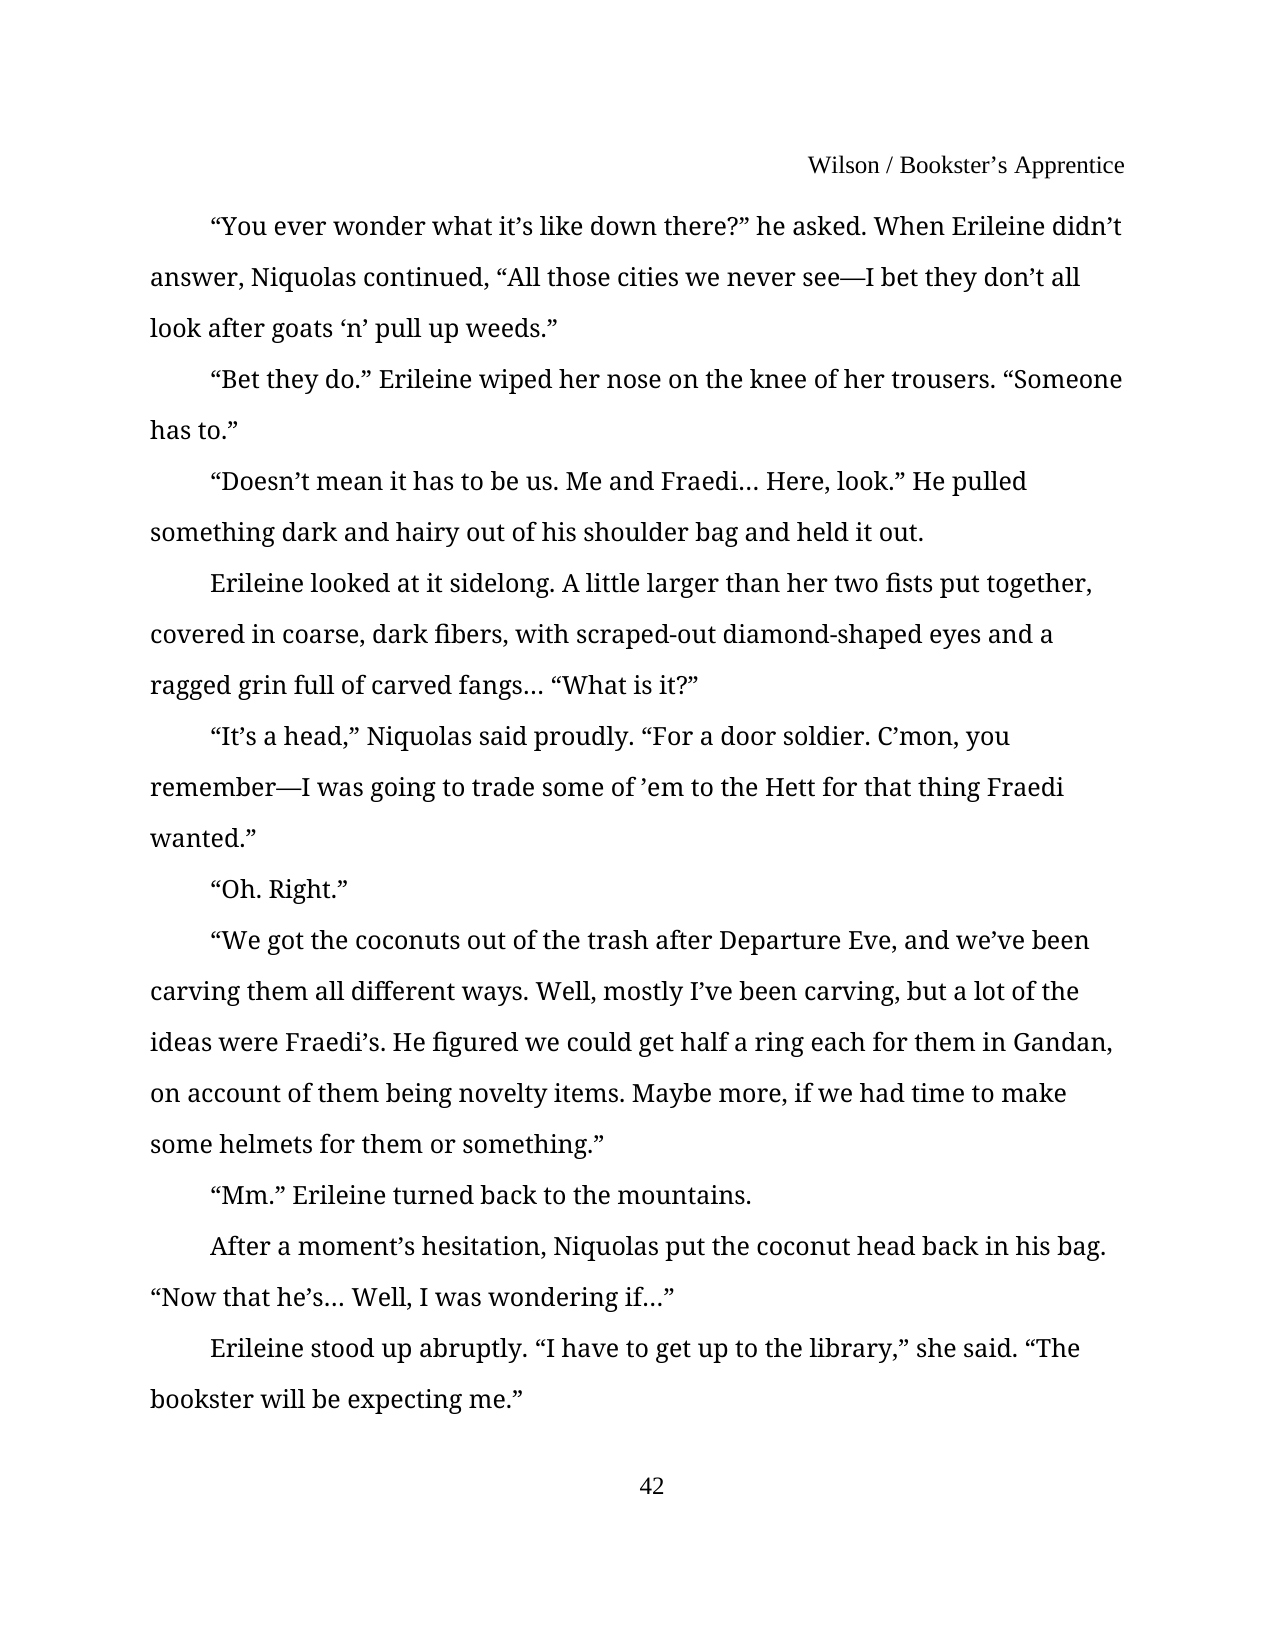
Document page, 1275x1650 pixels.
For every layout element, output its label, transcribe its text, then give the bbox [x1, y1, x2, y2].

text After a moment’s hesitation, Niquolas put the coconut head back in his bag. “Now that he’s… Well, I was wondering if…” [150, 1229, 1125, 1314]
text “It’s a head,” Niquolas said proudly. “For a door soldier. C’mon, you remember—I was going to trade some of ’em to the Hett for that thing Fraedi wanted.” [150, 719, 1125, 855]
text “We got the coconuts out of the trash after Departure Eve, and we’ve been carving them all different ways. Well, mostly I’ve been carving, but a lot of the ideas were Fraedi’s. He figured we could get half a ring each for them in Gandan, on account of them being novelty items. Maybe more, if we had time to make some helmets for them or something.” [150, 923, 1125, 1161]
text “Oh. Right.” [150, 872, 1125, 906]
text “You ever wonder what it’s like down there?” he asked. When Erileine didn’t answer, Niquolas continued, “All those cities we never see—I bet they don’t all look after goats ‘n’ pull up weeds.” [150, 208, 1125, 344]
text “Bet they do.” Erileine wiped her nose on the knee of her trousers. “Someone has to.” [150, 361, 1125, 446]
text Erileine looked at it sidelong. A little larger than her two fists put together, covered in coarse, dark fibers, with scraped-out diamond-shaped eyes and a ragged grin full of carved fangs… “What is it?” [150, 566, 1125, 702]
text “Mm.” Erileine turned back to the mountains. [150, 1178, 1125, 1212]
text Erileine stood up abruptly. “I have to get up to the library,” she said. “The bookster will be expecting me.” [150, 1331, 1125, 1416]
text “Doesn’t mean it has to be us. Me and Fraedi… Here, look.” He pulled something dark and hairy out of his shoulder bag and held it out. [150, 463, 1125, 548]
